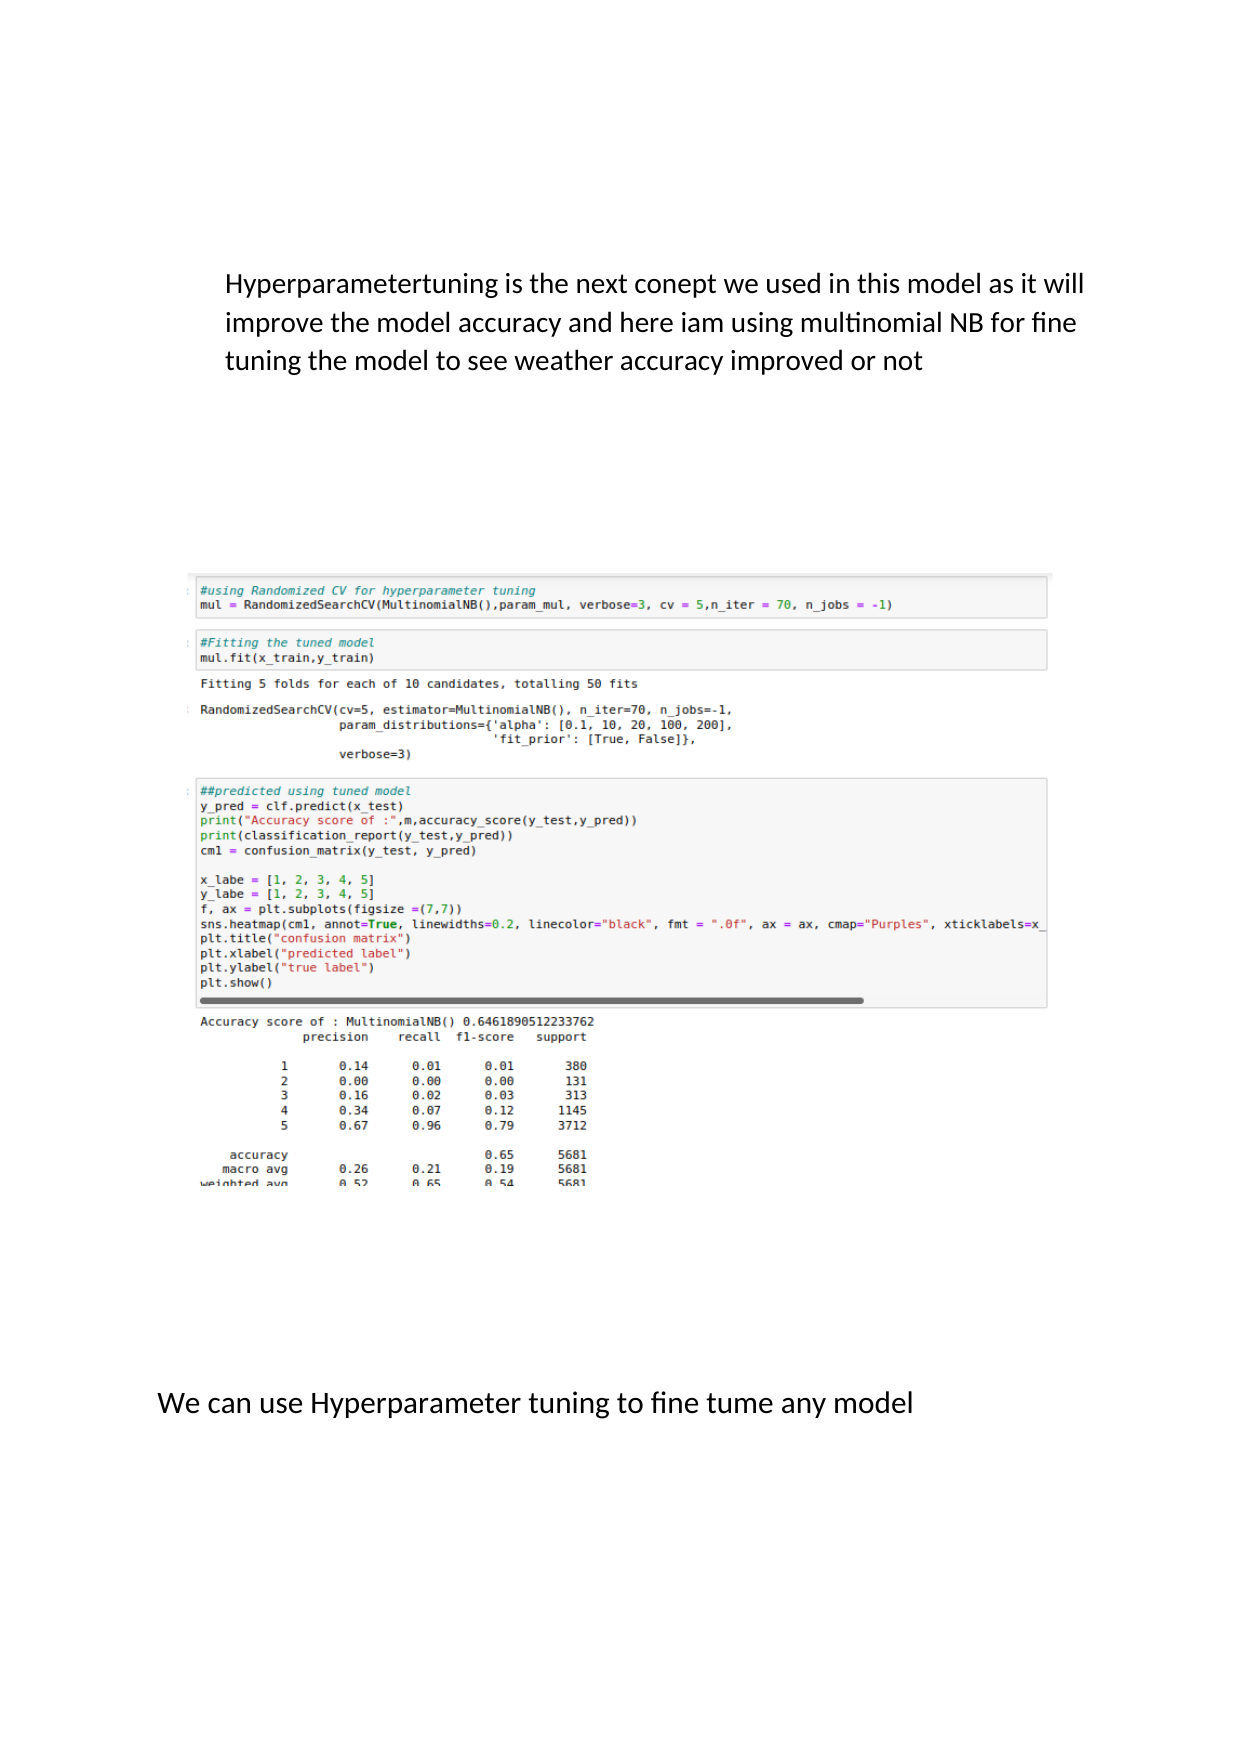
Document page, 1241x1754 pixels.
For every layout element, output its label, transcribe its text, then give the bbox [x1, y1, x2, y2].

list Hyperparametertuning is the next conept we used in this model as it will improve the model accuracy and here iam using multinomial NB for fine tuning the model to see weather accuracy improved or not [225, 265, 1090, 378]
list We can use Hyperparameter tuning to fine tume any model [150, 1383, 1090, 1421]
picture [187, 572, 1053, 1186]
